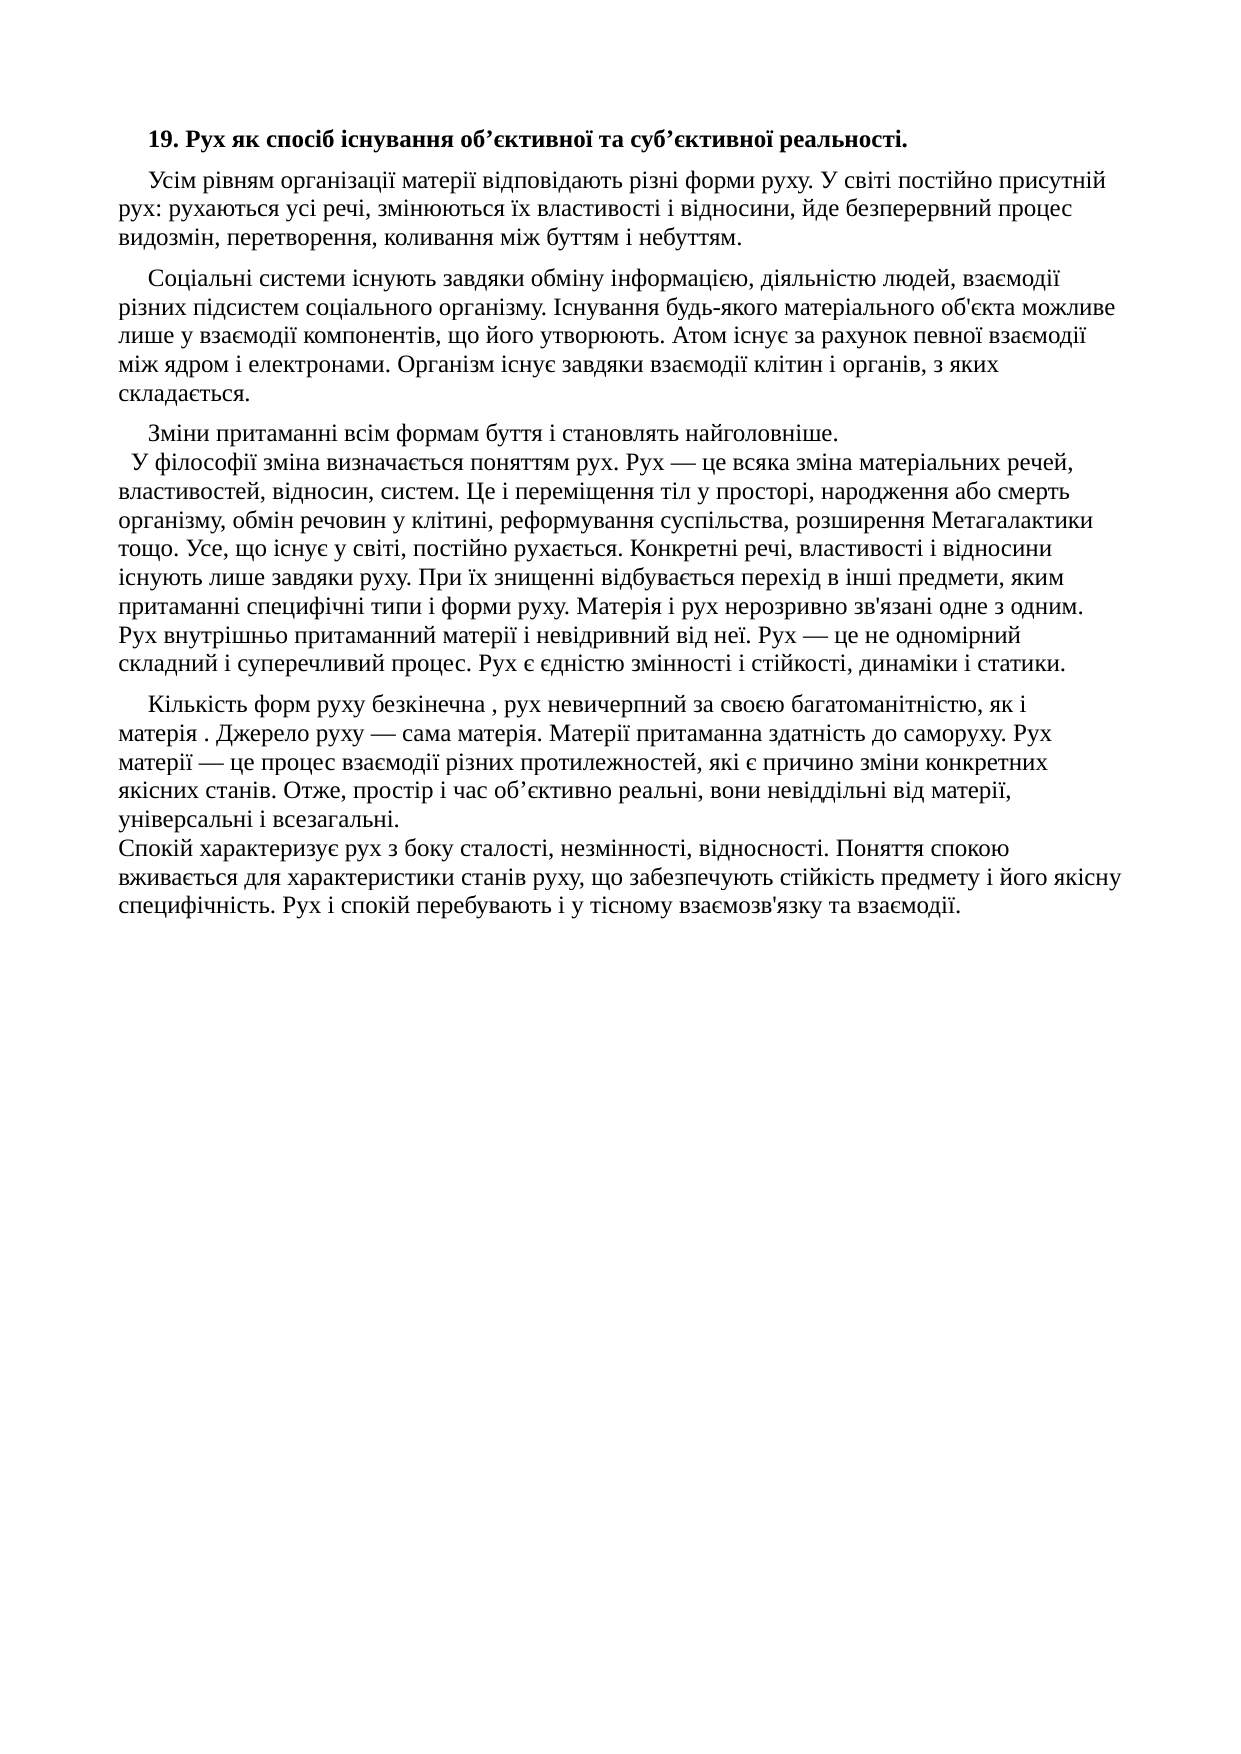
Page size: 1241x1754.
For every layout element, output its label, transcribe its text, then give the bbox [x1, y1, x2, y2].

text Кількість форм руху безкінечна , рух невичерпний за своєю багатоманітністю, як і матерія . Джерело руху — сама матерія. Матерії притаманна здатність до саморуху. Рух матерії — це процес взаємодії різних протилежностей, які є причино зміни конкретних якісних станів. Отже, простір і час об’єктивно реальні, вони невіддільні від матерії, універсальні і всезагальні. Спокій характеризує рух з боку сталості, незмінності, відносності. Поняття спокою вживається для характеристики станів руху, що забезпечують стійкість предмету і його якісну специфічність. Рух і спокій перебувають і у тісному взаємозв'язку та взаємодії. [118, 689, 1122, 919]
text Усім рівням організації матерії відповідають різні форми руху. У світі постійно присутній рух: рухаються усі речі, змінюються їх властивості і відносини, йде безперервний процес видозмін, перетворення, коливання між буттям і небуттям. [118, 165, 1122, 251]
text Соціальні системи існують завдяки обміну інформацією, діяльністю людей, взаємодії різних підсистем соціального організму. Існування будь-якого матеріального об'єкта можливе лише у взаємодії компонентів, що його утворюють. Атом існує за рахунок певної взаємодії між ядром і електронами. Організм існує завдяки взаємодії клітин і органів, з яких складається. [118, 263, 1122, 407]
text 19. Рух як спосіб існування об’єктивної та суб’єктивної реальності. [118, 124, 1122, 153]
text Зміни притаманні всім формам буття і становлять найголовніше. У філософії зміна визначається поняттям рух. Рух — це всяка зміна матеріальних речей, властивостей, відносин, систем. Це і переміщення тіл у просторі, народження або смерть організму, обмін речовин у клітині, реформування суспільства, розширення Метагалактики тощо. Усе, що існує у світі, постійно рухається. Конкретні речі, властивості і відносини існують лише завдяки руху. При їх знищенні відбувається перехід в інші предмети, яким притаманні специфічні типи і форми руху. Матерія і рух нерозривно зв'язані одне з одним. Рух внутрішньо притаманний матерії і невідривний від неї. Рух — це не одномірний складний і суперечливий процес. Рух є єдністю змінності і стійкості, динаміки і статики. [118, 418, 1122, 677]
